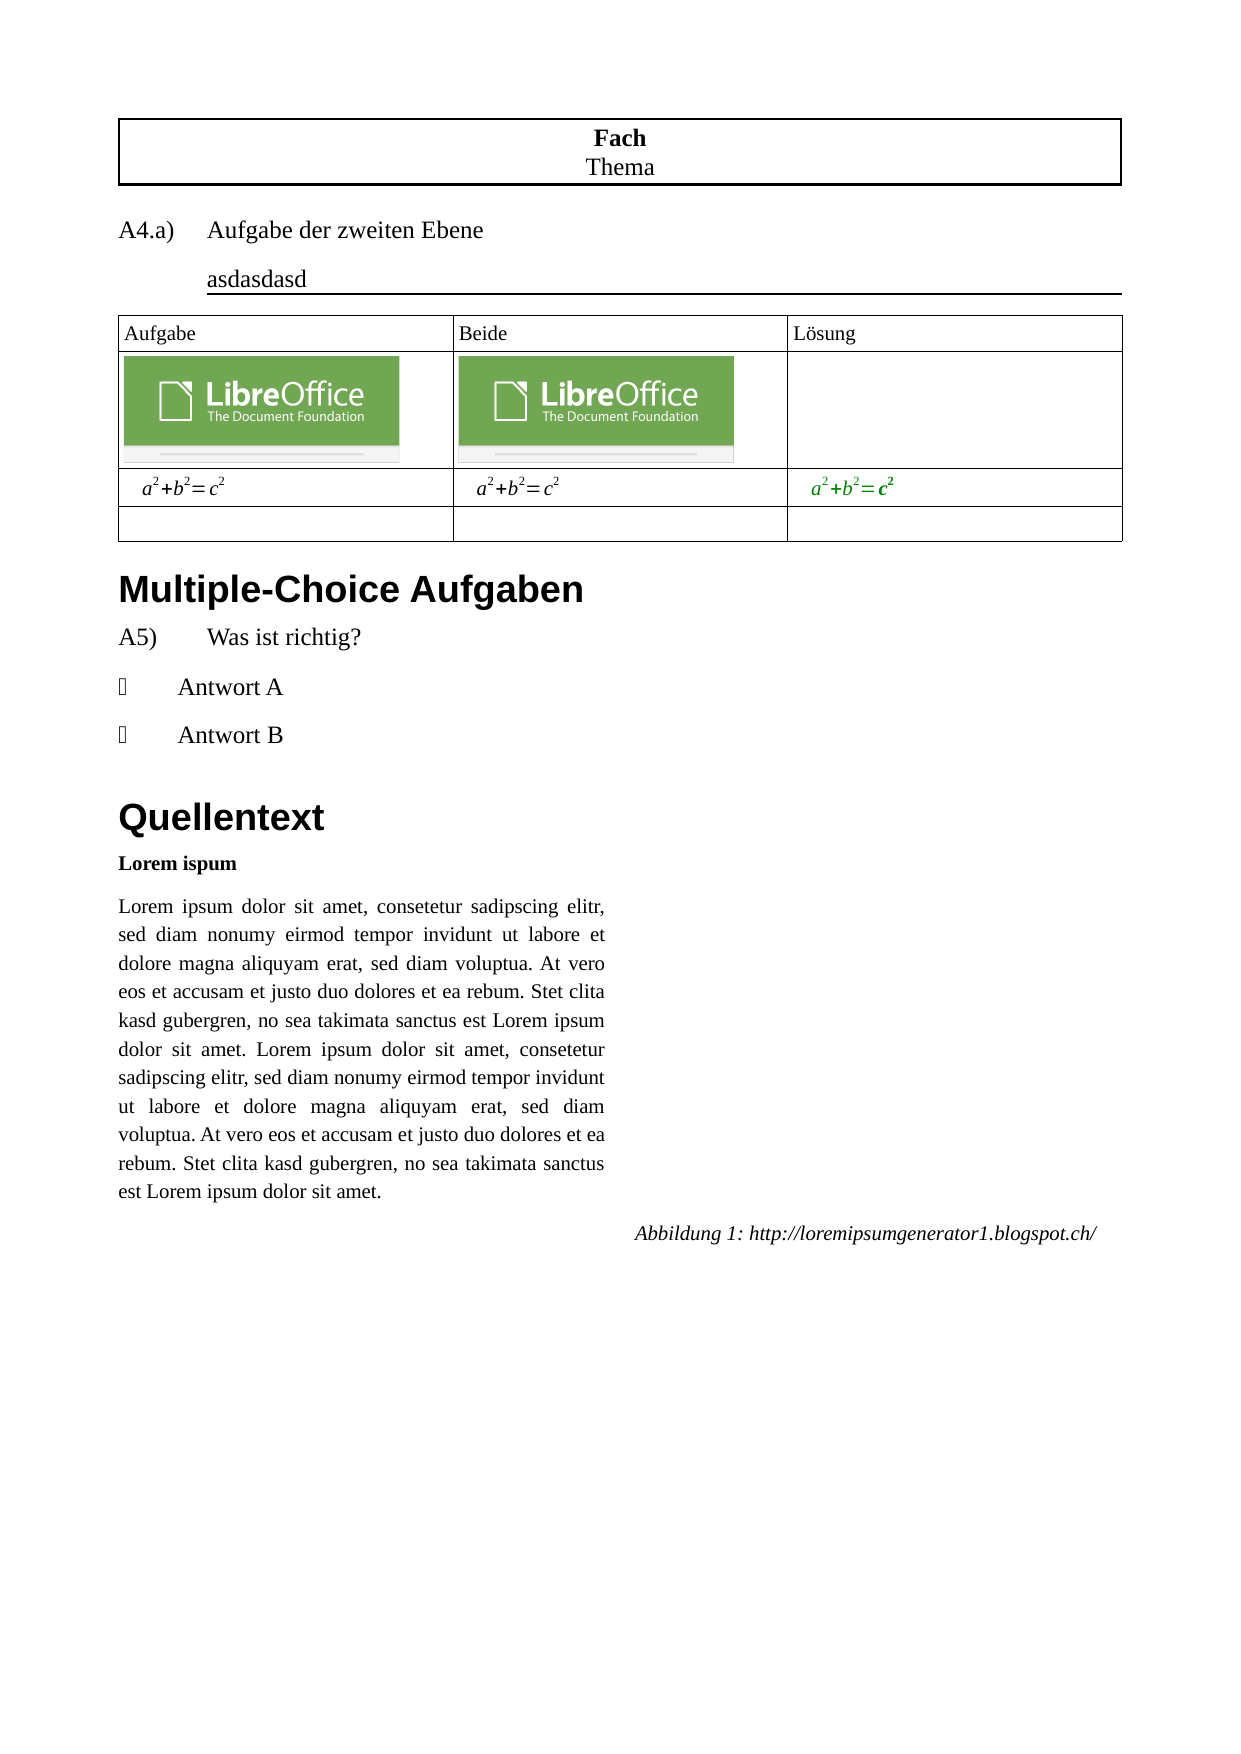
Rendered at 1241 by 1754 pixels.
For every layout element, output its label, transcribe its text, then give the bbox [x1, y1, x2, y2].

picture [458, 356, 734, 463]
table_cell [454, 507, 787, 541]
table_cell [788, 352, 1122, 468]
table_header Aufgabe [119, 316, 453, 351]
list Antwort A [118, 672, 1122, 700]
subtitle Quellentext [118, 795, 1122, 838]
list Antwort B [118, 721, 1122, 749]
table_header Lösung [788, 316, 1122, 351]
subtitle Multiple-Choice Aufgaben [118, 566, 1122, 610]
list Was ist richtig? [118, 622, 1122, 651]
picture [123, 356, 400, 463]
table_cell [119, 469, 453, 506]
table_cell [788, 507, 1122, 541]
table_cell [454, 469, 787, 506]
text Lorem ispum [118, 851, 605, 875]
text asdasdasd [207, 264, 1122, 293]
text Lorem ipsum dolor sit amet, consetetur sadipscing elitr, sed diam nonumy eirmod tempor invidunt ut labore et dolore magna aliquyam erat, sed diam voluptua. At vero eos et accusam et justo duo dolores et ea rebum. Stet clita kasd gubergren, no sea takimata sanctus est Lorem ipsum dolor sit amet. Lorem ipsum dolor sit amet, consetetur sadipscing elitr, sed diam nonumy eirmod tempor invidunt ut labore et dolore magna aliquyam erat, sed diam voluptua. At vero eos et accusam et justo duo dolores et ea rebum. Stet clita kasd gubergren, no sea takimata sanctus est Lorem ipsum dolor sit amet. [118, 894, 605, 1203]
table_cell [788, 469, 1122, 506]
text Abbildung 1: http://loremipsumgenerator1.blogspot.ch/ [635, 851, 1122, 1245]
table_cell [454, 352, 787, 468]
table_cell [119, 507, 453, 541]
list Aufgabe der zweiten Ebene [118, 215, 1122, 244]
table_header Beide [454, 316, 787, 351]
table_cell [119, 352, 453, 468]
